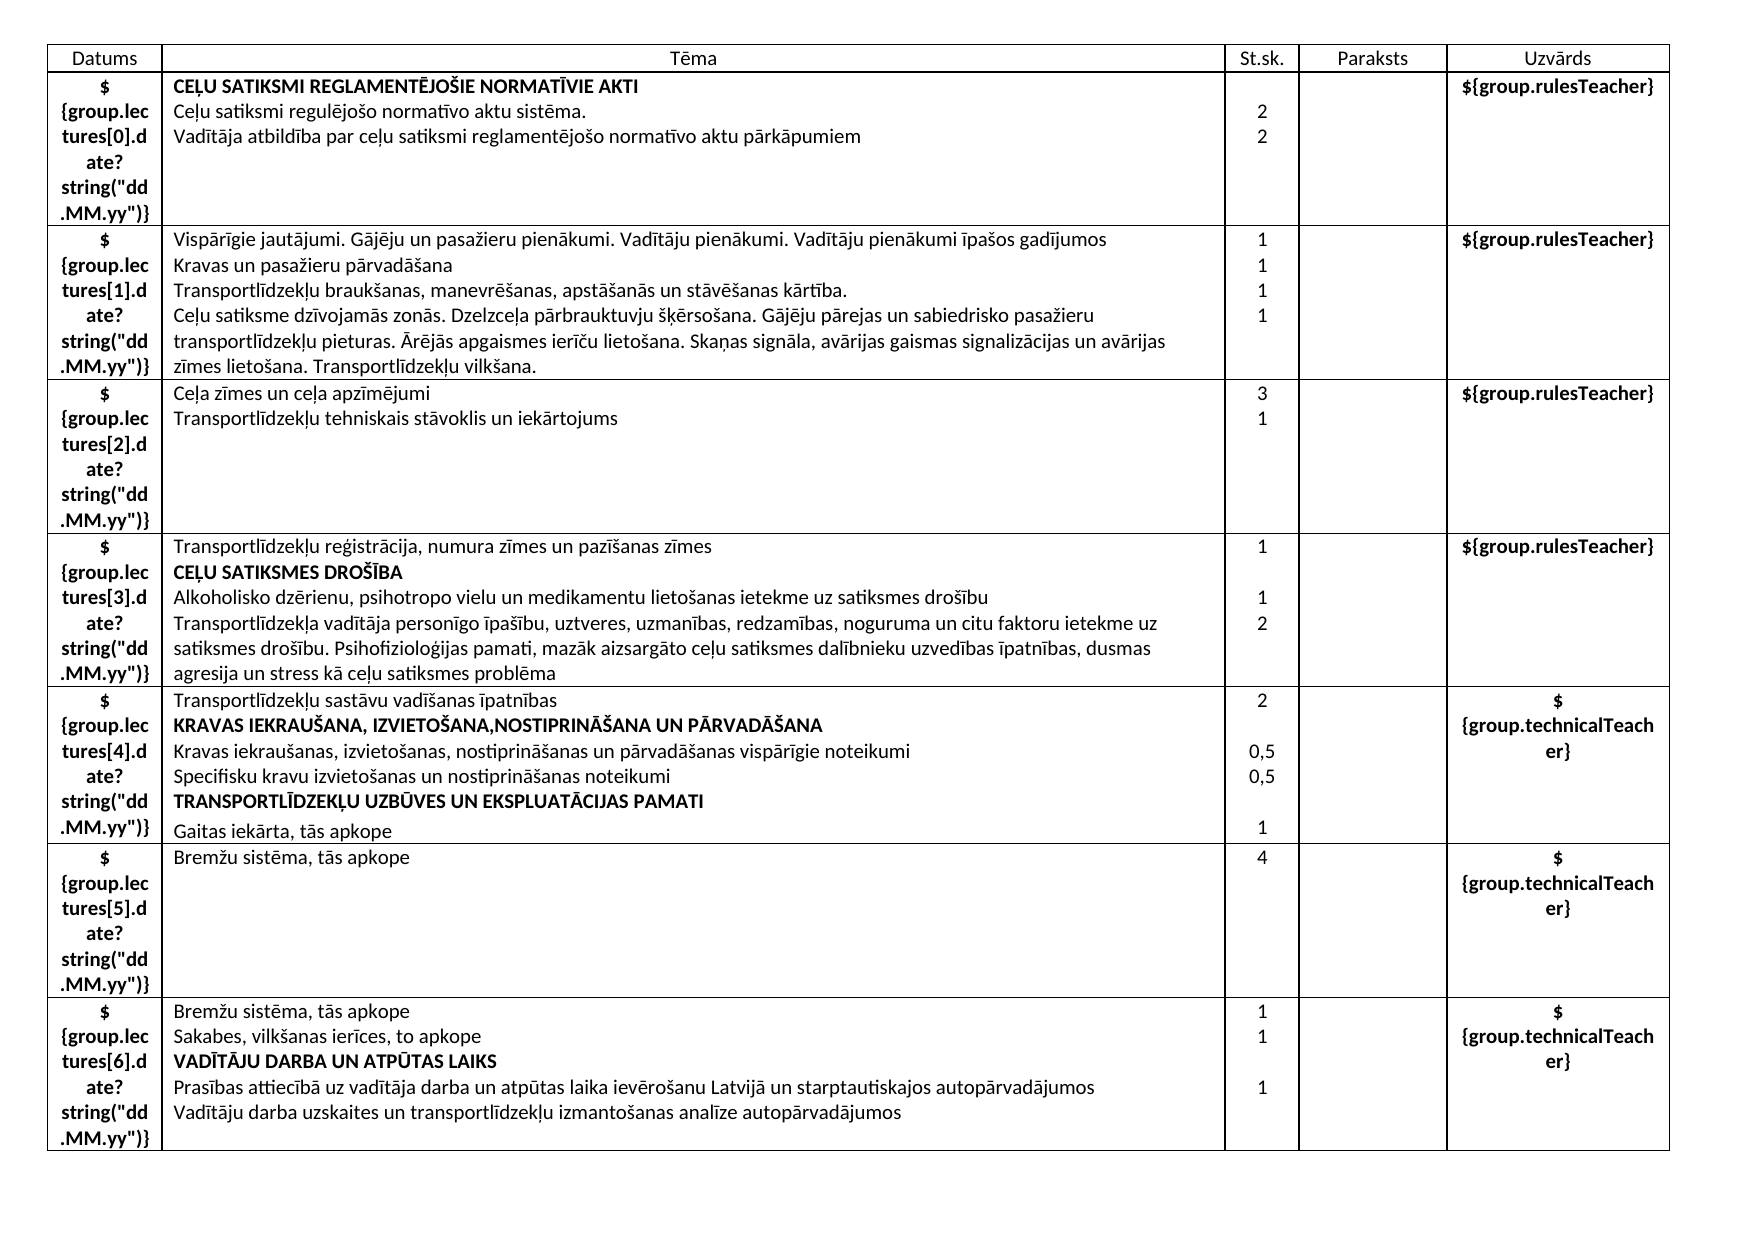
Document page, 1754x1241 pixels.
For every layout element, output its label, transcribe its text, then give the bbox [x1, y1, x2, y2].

table_cell [1300, 534, 1446, 686]
table_cell ${group.technicalTeacher} [1448, 844, 1669, 997]
table_cell [1300, 226, 1446, 379]
table_cell ${group.lectures[1].date?string("dd.MM.yy")} [48, 226, 161, 379]
table_cell ${group.rulesTeacher} [1448, 534, 1669, 686]
table_cell [1300, 844, 1446, 997]
table_cell Vispārīgie jautājumi. Gājēju un pasažieru pienākumi. Vadītāju pienākumi. Vadītāju pienākumi īpašos gadījumos Kravas un pasažieru pārvadāšana Transportlīdzekļu braukšanas, manevrēšanas, apstāšanās un stāvēšanas kārtība. Ceļu satiksme dzīvojamās zonās. Dzelzceļa pārbrauktuvju šķērsošana. Gājēju pārejas un sabiedrisko pasažieru transportlīdzekļu pieturas. Ārējās apgaismes ierīču lietošana. Skaņas signāla, avārijas gaismas signalizācijas un avārijas zīmes lietošana. Transportlīdzekļu vilkšana. [163, 226, 1224, 379]
table_cell [1300, 380, 1446, 532]
table_cell Transportlīdzekļu sastāvu vadīšanas īpatnības KRAVAS IEKRAUŠANA, IZVIETOŠANA,NOSTIPRINĀŠANA UN PĀRVADĀŠANA Kravas iekraušanas, izvietošanas, nostiprināšanas un pārvadāšanas vispārīgie noteikumi Specifisku kravu izvietošanas un nostiprināšanas noteikumi TRANSPORTLĪDZEKĻU UZBŪVES UN EKSPLUATĀCIJAS PAMATI Gaitas iekārta, tās apkope [163, 687, 1224, 843]
table_cell ${group.lectures[4].date?string("dd.MM.yy")} [48, 687, 161, 843]
table_cell ${group.rulesTeacher} [1448, 380, 1669, 532]
table_cell 1 1 1 1 [1226, 226, 1298, 379]
table_cell ${group.lectures[6].date?string("dd.MM.yy")} [48, 998, 161, 1150]
table_cell 1 1 2 [1226, 534, 1298, 686]
table_cell Bremžu sistēma, tās apkope [163, 844, 1224, 997]
table_header Tēma [163, 45, 1224, 71]
table_cell [1300, 998, 1446, 1150]
table_cell Bremžu sistēma, tās apkope Sakabes, vilkšanas ierīces, to apkope VADĪTĀJU DARBA UN ATPŪTAS LAIKS Prasības attiecībā uz vadītāja darba un atpūtas laika ievērošanu Latvijā un starptautiskajos autopārvadājumos Vadītāju darba uzskaites un transportlīdzekļu izmantošanas analīze autopārvadājumos [163, 998, 1224, 1150]
table_cell CEĻU SATIKSMI REGLAMENTĒJOŠIE NORMATĪVIE AKTI Ceļu satiksmi regulējošo normatīvo aktu sistēma. Vadītāja atbildība par ceļu satiksmi reglamentējošo normatīvo aktu pārkāpumiem [163, 73, 1224, 225]
table_cell Ceļa zīmes un ceļa apzīmējumi Transportlīdzekļu tehniskais stāvoklis un iekārtojums [163, 380, 1224, 532]
table_cell ${group.technicalTeacher} [1448, 998, 1669, 1150]
table_cell 3 1 [1226, 380, 1298, 532]
table_cell 2 2 [1226, 73, 1298, 225]
table_cell ${group.lectures[5].date?string("dd.MM.yy")} [48, 844, 161, 997]
table_cell ${group.lectures[2].date?string("dd.MM.yy")} [48, 380, 161, 532]
table_header St.sk. [1226, 45, 1298, 71]
table_cell 2 0,5 0,5 1 [1226, 687, 1298, 843]
table_cell 1 1 1 [1226, 998, 1298, 1150]
table_cell ${group.rulesTeacher} [1448, 73, 1669, 225]
table_cell Transportlīdzekļu reģistrācija, numura zīmes un pazīšanas zīmes CEĻU SATIKSMES DROŠĪBA Alkoholisko dzērienu, psihotropo vielu un medikamentu lietošanas ietekme uz satiksmes drošību Transportlīdzekļa vadītāja personīgo īpašību, uztveres, uzmanības, redzamības, noguruma un citu faktoru ietekme uz satiksmes drošību. Psihofizioloģijas pamati, mazāk aizsargāto ceļu satiksmes dalībnieku uzvedības īpatnības, dusmas agresija un stress kā ceļu satiksmes problēma [163, 534, 1224, 686]
table_header Paraksts [1300, 45, 1446, 71]
table_cell ${group.rulesTeacher} [1448, 226, 1669, 379]
table_header Uzvārds [1448, 45, 1669, 71]
table_cell [1300, 687, 1446, 843]
table_cell ${group.technicalTeacher} [1448, 687, 1669, 843]
table_header Datums [48, 45, 161, 71]
table_cell ${group.lectures[3].date?string("dd.MM.yy")} [48, 534, 161, 686]
table_cell 4 [1226, 844, 1298, 997]
table_cell ${group.lectures[0].date?string("dd.MM.yy")} [48, 73, 161, 225]
table_cell [1300, 73, 1446, 225]
